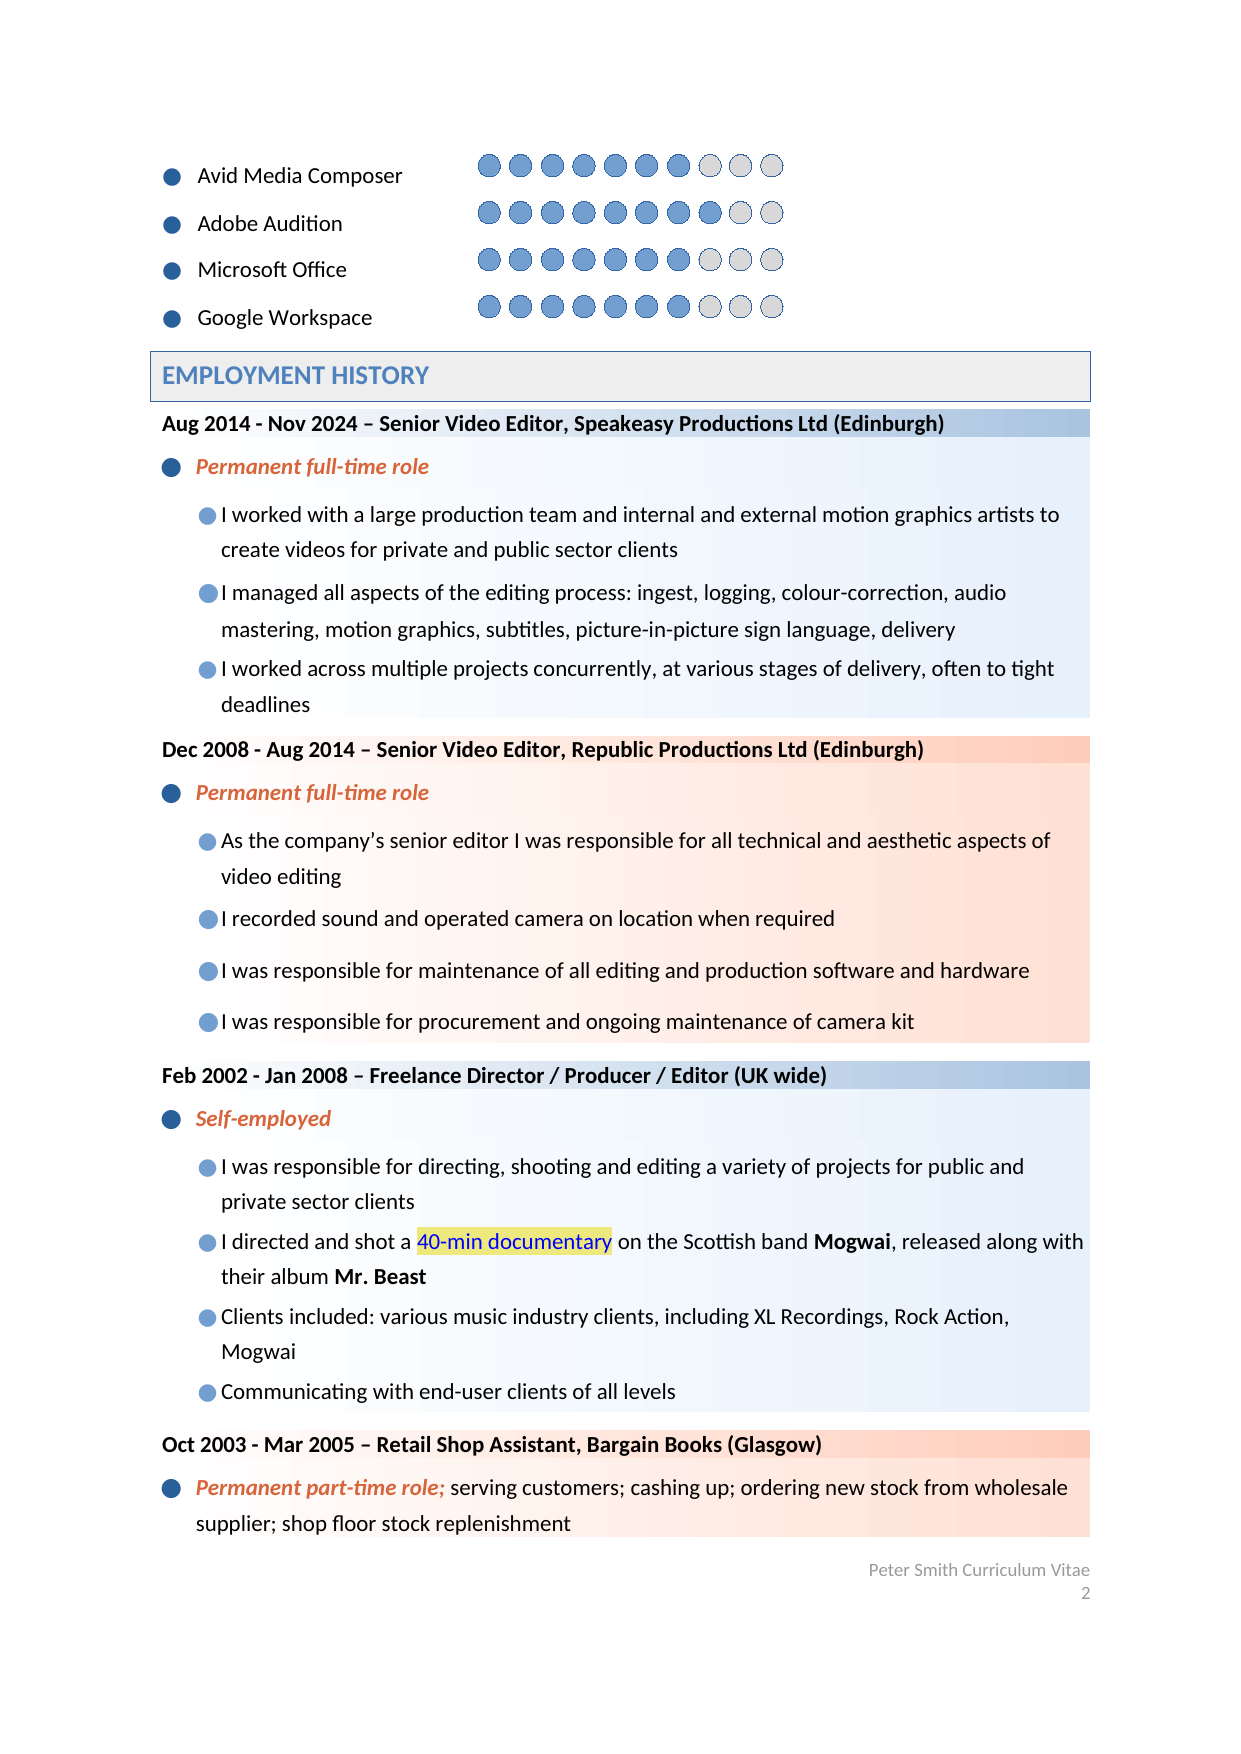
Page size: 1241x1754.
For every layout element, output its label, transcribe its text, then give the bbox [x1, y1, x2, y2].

list Clients included: various music industry clients, including XL Recordings, Rock Action, Mogwai [197, 1291, 1090, 1366]
list Google Workspace [162, 291, 1090, 338]
list I worked with a large production team and internal and external motion graphics artists to create videos for private and public sector clients [197, 488, 1090, 563]
list Permanent full-time role [160, 437, 1090, 488]
list Permanent full-time role [160, 763, 1090, 815]
list Permanent part-time role; serving customers; cashing up; ordering new stock from wholesale supplier; shop floor stock replenishment [160, 1458, 1090, 1537]
list As the company’s senior editor I was responsible for all technical and aesthetic aspects of video editing [197, 815, 1090, 890]
list Avid Media Composer [162, 150, 1090, 197]
list I recorded sound and operated camera on location when required [197, 890, 1090, 941]
list I was responsible for directing, shooting and editing a variety of projects for public and private sector clients [197, 1141, 1090, 1216]
list I managed all aspects of the editing process: ingest, logging, colour-correction, audio mastering, motion graphics, subtitles, picture-in-picture sign language, delivery [197, 563, 1090, 643]
list I directed and shot a 40-min documentary on the Scottish band Mogwai, released along with their album Mr. Beast [197, 1216, 1090, 1291]
list Self-employed [160, 1089, 1090, 1141]
text Feb 2002 - Jan 2008 – Freelance Director / Producer / Editor (UK wide) [162, 1061, 1090, 1089]
list I was responsible for procurement and ongoing maintenance of camera kit [197, 992, 1090, 1043]
list Adobe Audition [162, 197, 1090, 244]
text Dec 2008 - Aug 2014 – Senior Video Editor, Republic Productions Ltd (Edinburgh) [162, 736, 1090, 763]
subtitle EMPLOYMENT HISTORY [162, 358, 1090, 392]
list Microsoft Office [162, 244, 1090, 291]
list I worked across multiple projects concurrently, at various stages of delivery, often to tight deadlines [197, 643, 1090, 718]
text Aug 2014 - Nov 2024 – Senior Video Editor, Speakeasy Productions Ltd (Edinburgh) [162, 409, 1090, 437]
text Oct 2003 - Mar 2005 – Retail Shop Assistant, Bargain Books (Glasgow) [162, 1430, 1090, 1458]
list I was responsible for maintenance of all editing and production software and hardware [197, 941, 1090, 992]
list Communicating with end-user clients of all levels [197, 1366, 1090, 1412]
